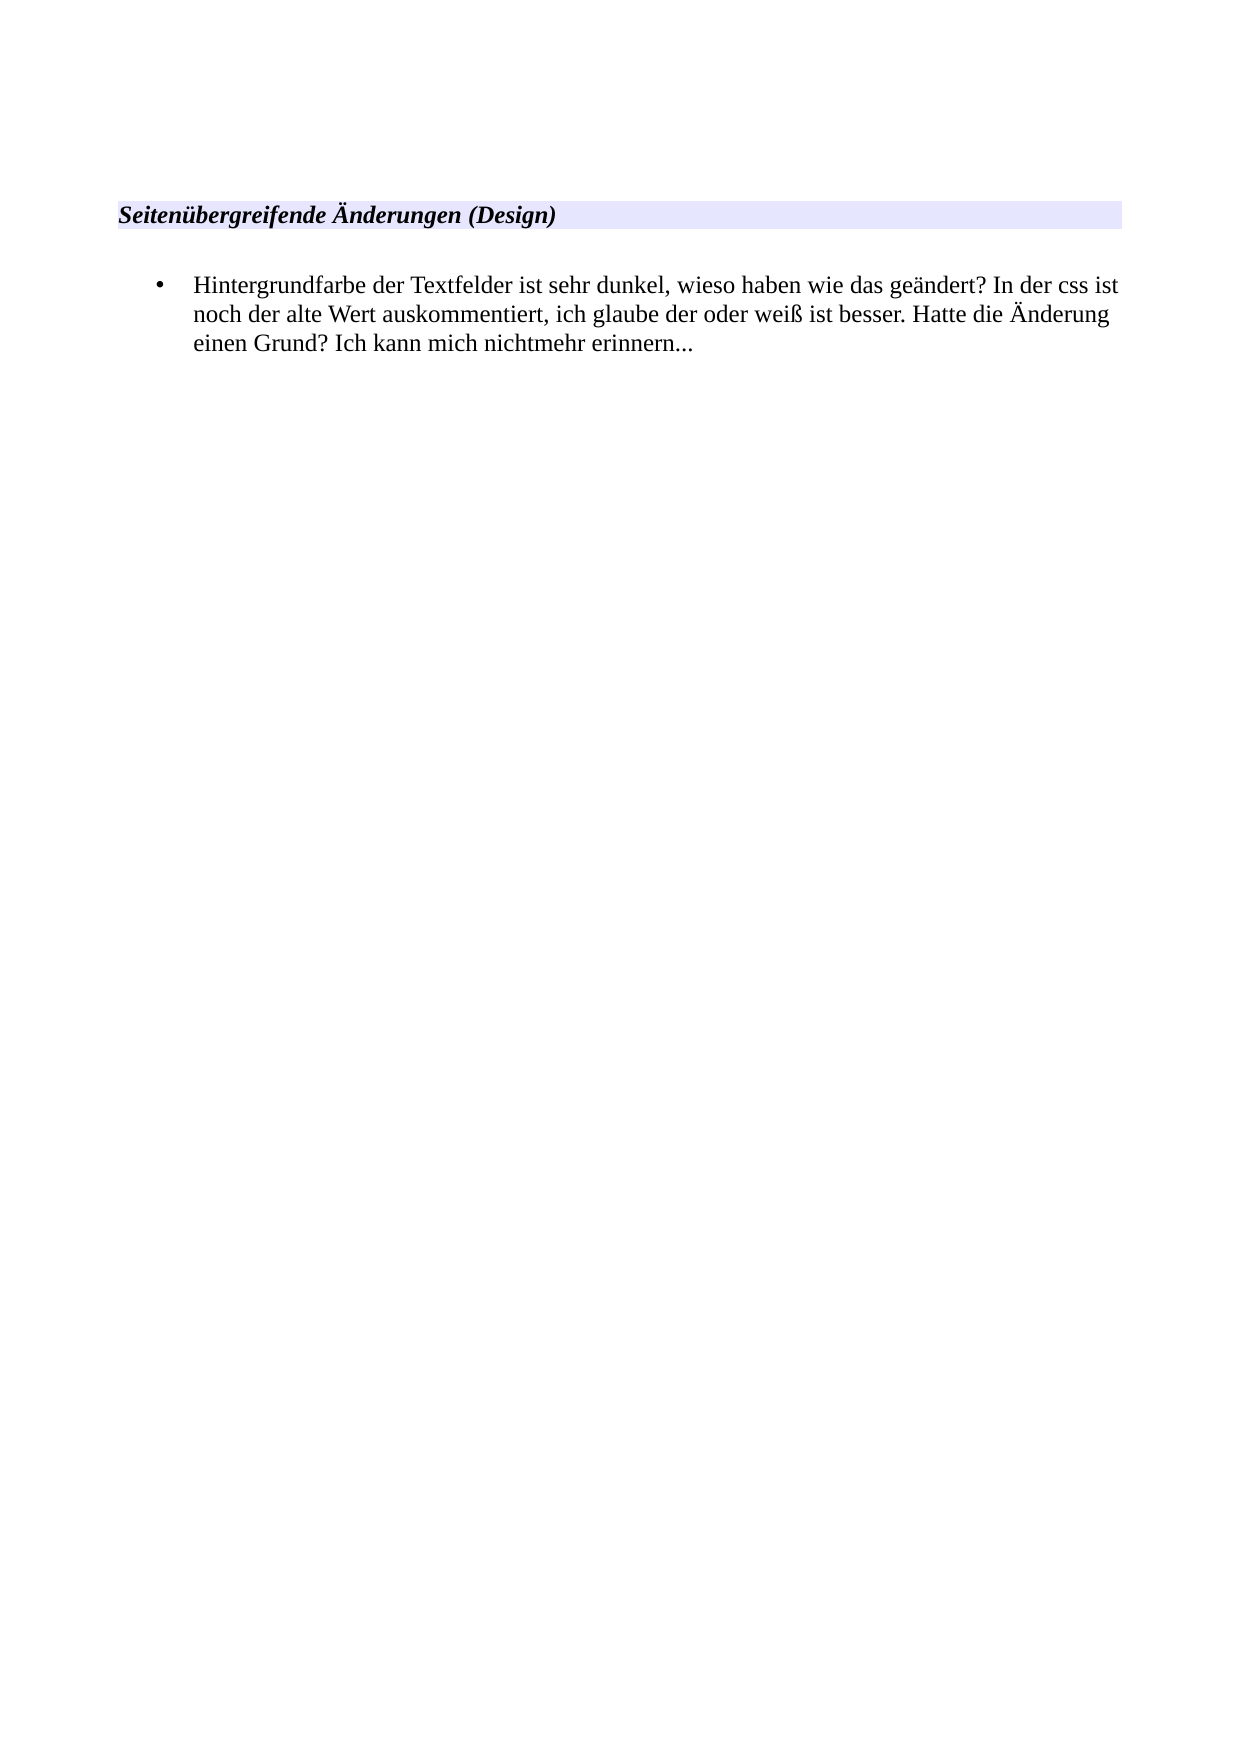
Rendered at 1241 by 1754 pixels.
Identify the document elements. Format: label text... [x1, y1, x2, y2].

subtitle Seitenübergreifende Änderungen (Design) [118, 201, 1122, 229]
list Hintergrundfarbe der Textfelder ist sehr dunkel, wieso haben wie das geändert? In der css ist noch der alte Wert auskommentiert, ich glaube der oder weiß ist besser. Hatte die Änderung einen Grund? Ich kann mich nichtmehr erinnern... [156, 271, 1122, 357]
